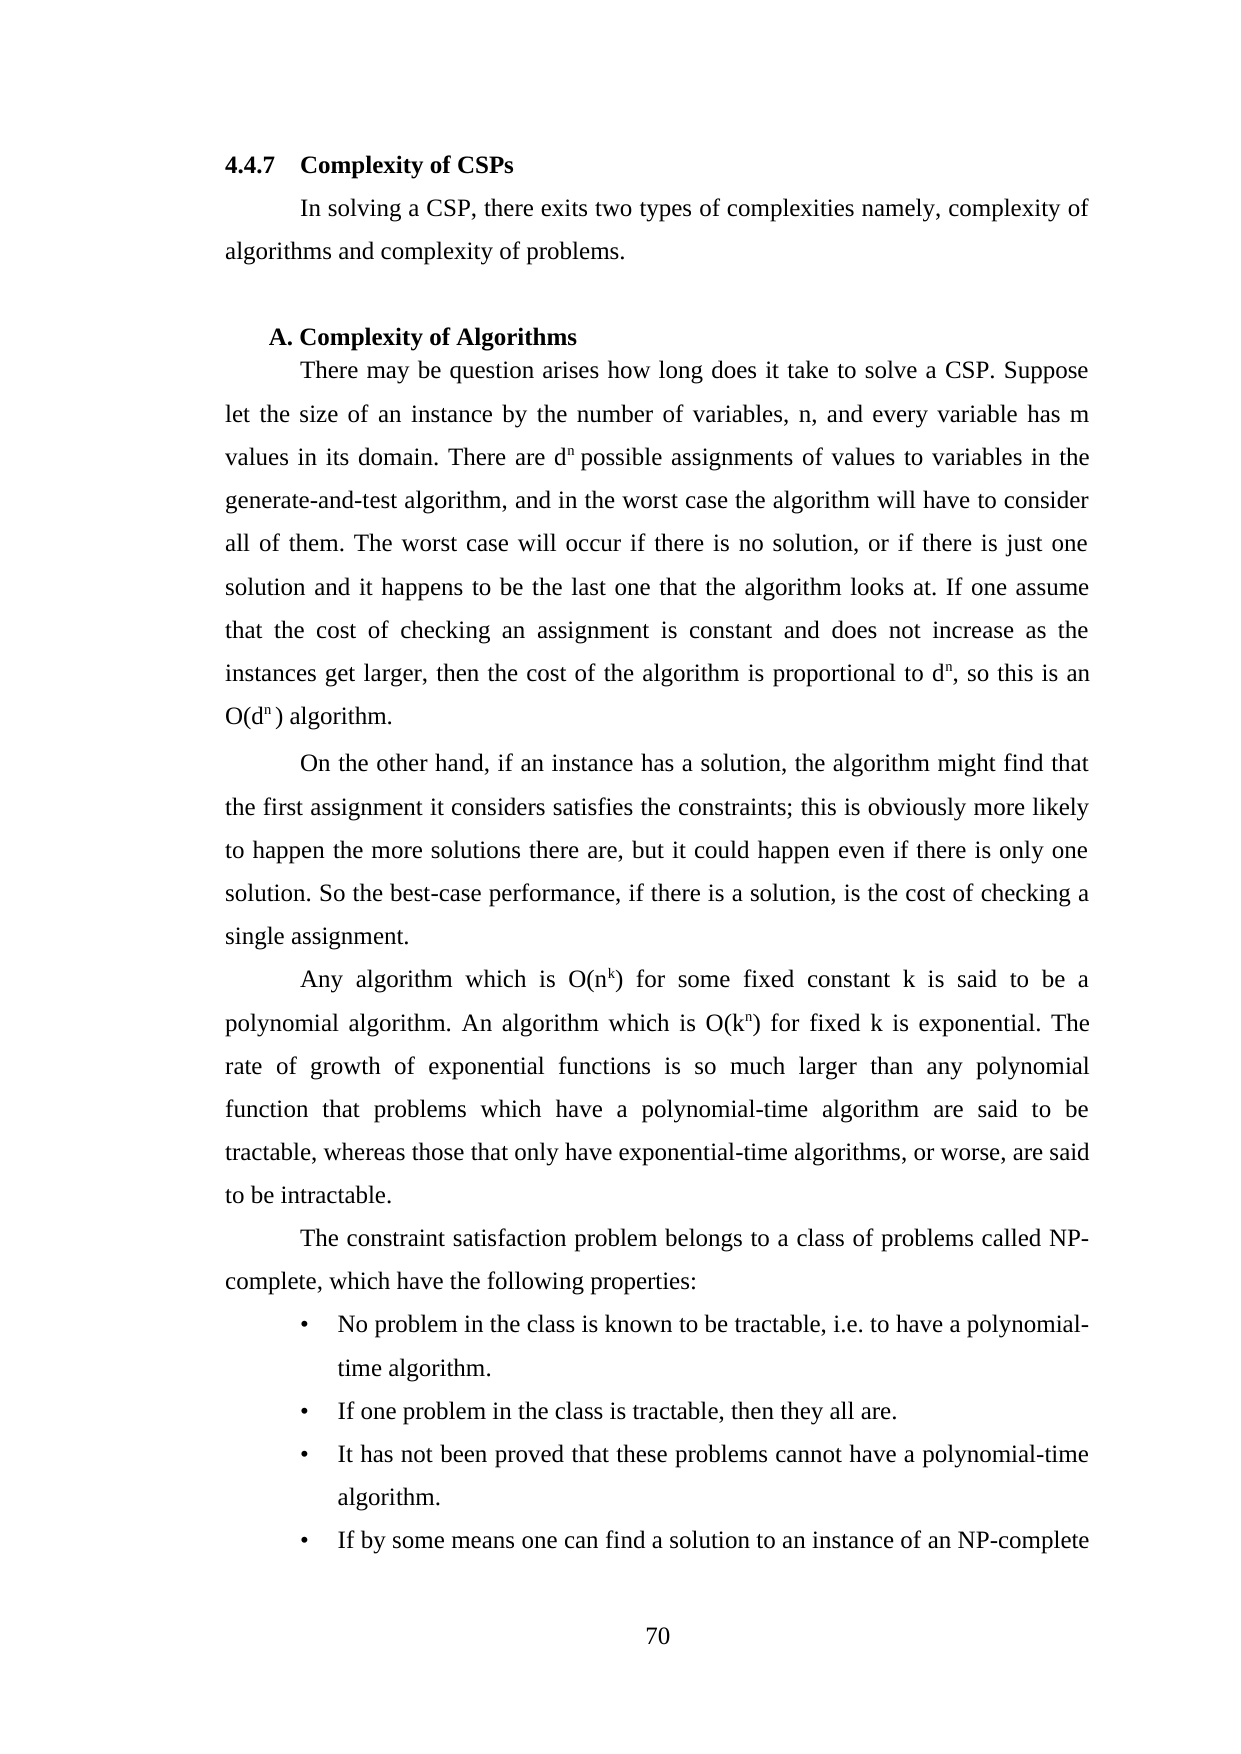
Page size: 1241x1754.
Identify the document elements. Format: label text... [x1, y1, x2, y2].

text 4.4.7 Complexity of CSPs [225, 150, 1090, 179]
list No problem in the class is known to be tractable, i.e. to have a polynomial-time algorithm. [300, 1309, 1090, 1381]
text In solving a CSP, there exits two types of complexities namely, complexity of algorithms and complexity of problems. [225, 193, 1090, 265]
text There may be question arises how long does it take to solve a CSP. Suppose let the size of an instance by the number of variables, n, and every variable has m values in its domain. There are dn possible assignments of values to variables in the generate-and-test algorithm, and in the worst case the algorithm will have to consider all of them. The worst case will occur if there is no solution, or if there is just one solution and it happens to be the last one that the algorithm looks at. If one assume that the cost of checking an assignment is constant and does not increase as the instances get larger, then the cost of the algorithm is proportional to dn, so this is an O(dn ) algorithm. [225, 351, 1090, 730]
text A. Complexity of Algorithms [225, 322, 1090, 351]
text On the other hand, if an instance has a solution, the algorithm might find that the first assignment it considers satisfies the constraints; this is obviously more likely to happen the more solutions there are, but it could happen even if there is only one solution. So the best-case performance, if there is a solution, is the cost of checking a single assignment. [225, 744, 1090, 950]
list If one problem in the class is tractable, then they all are. [300, 1396, 1090, 1424]
list It has not been proved that these problems cannot have a polynomial-time algorithm. [300, 1439, 1090, 1511]
text Any algorithm which is O(nk) for some fixed constant k is said to be a polynomial algorithm. An algorithm which is O(kn) for fixed k is exponential. The rate of growth of exponential functions is so much larger than any polynomial function that problems which have a polynomial-time algorithm are said to be tractable, whereas those that only have exponential-time algorithms, or worse, are said to be intractable. [225, 964, 1090, 1209]
list If by some means one can find a solution to an instance of an NP-complete [300, 1525, 1090, 1554]
text The constraint satisfaction problem belongs to a class of problems called NP-complete, which have the following properties: [225, 1223, 1090, 1295]
